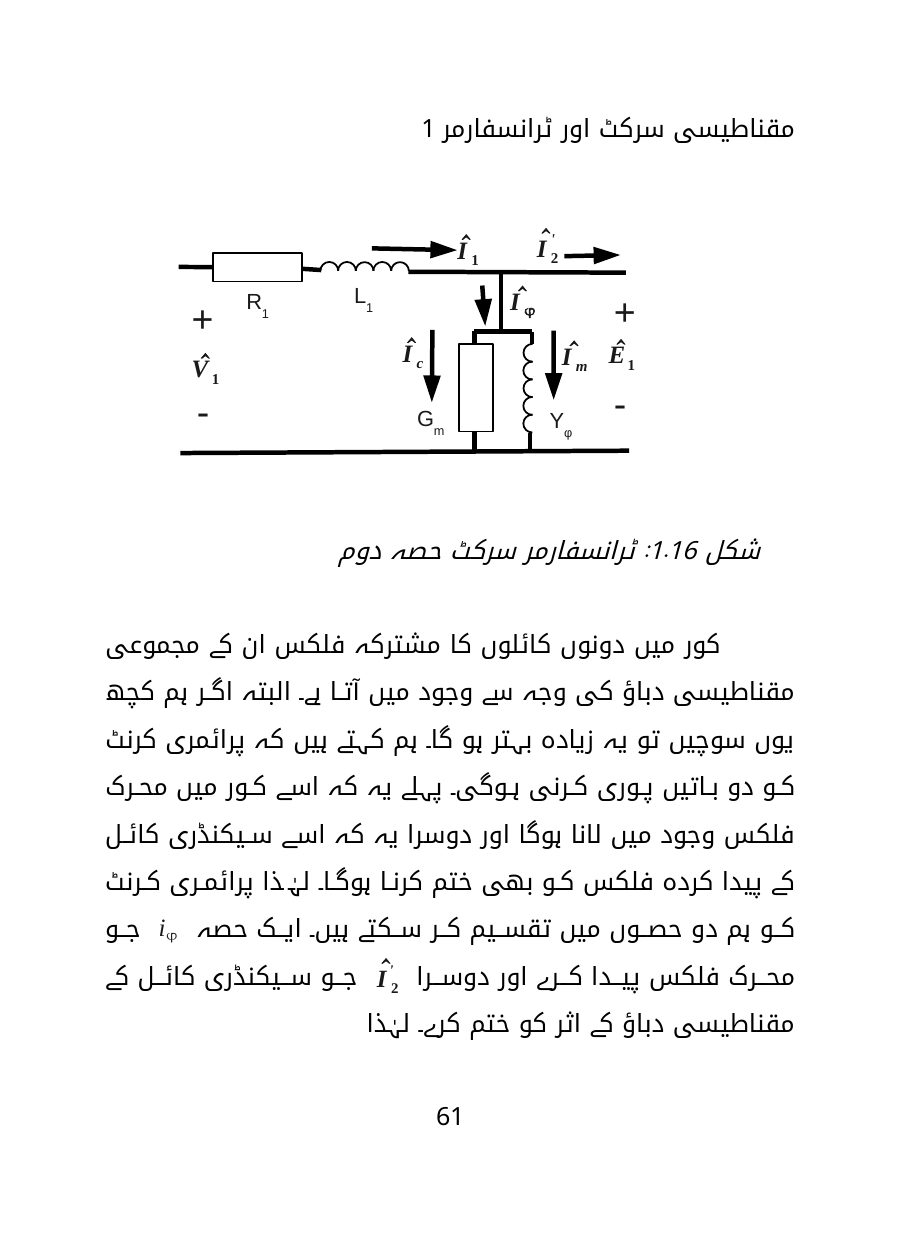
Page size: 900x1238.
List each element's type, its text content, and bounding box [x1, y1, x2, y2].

text شکل 1.16: ٹرانسفارمر سرکٹ حصہ دوم [140, 195, 760, 575]
text کور میں دونوں کائلوں کا مشترکہ فلکس ان کے مجموعی مقناطیسی دباؤ کی وجہ سے وجود میں آتا ہے۔ البتہ اگر ہم کچھ یوں سوچیں تو یہ زیادہ بہتر ہو گا۔ ہم کہتے ہیں کہ پرائمری کرنٹ کو دو باتیں پوری کرنی ہوگی۔ پہلے یہ کہ اسے کور میں محرک فلکس وجود میں لانا ہوگا اور دوسرا یہ کہ اسے سیکنڈری کائل کے پیدا کردہ فلکس کو بھی ختم کرنا ہوگا۔ لہٰذا پرائمری کرنٹ کو ہم دو حصوں میں تقسیم کر سکتے ہیں۔ ایک حصہجو محرک فلکس پیدا کرے اور دوسراجو سیکنڈری کائل کے مقناطیسی دباؤ کے اثر کو ختم کرے۔ لہٰذا [105, 621, 795, 1048]
